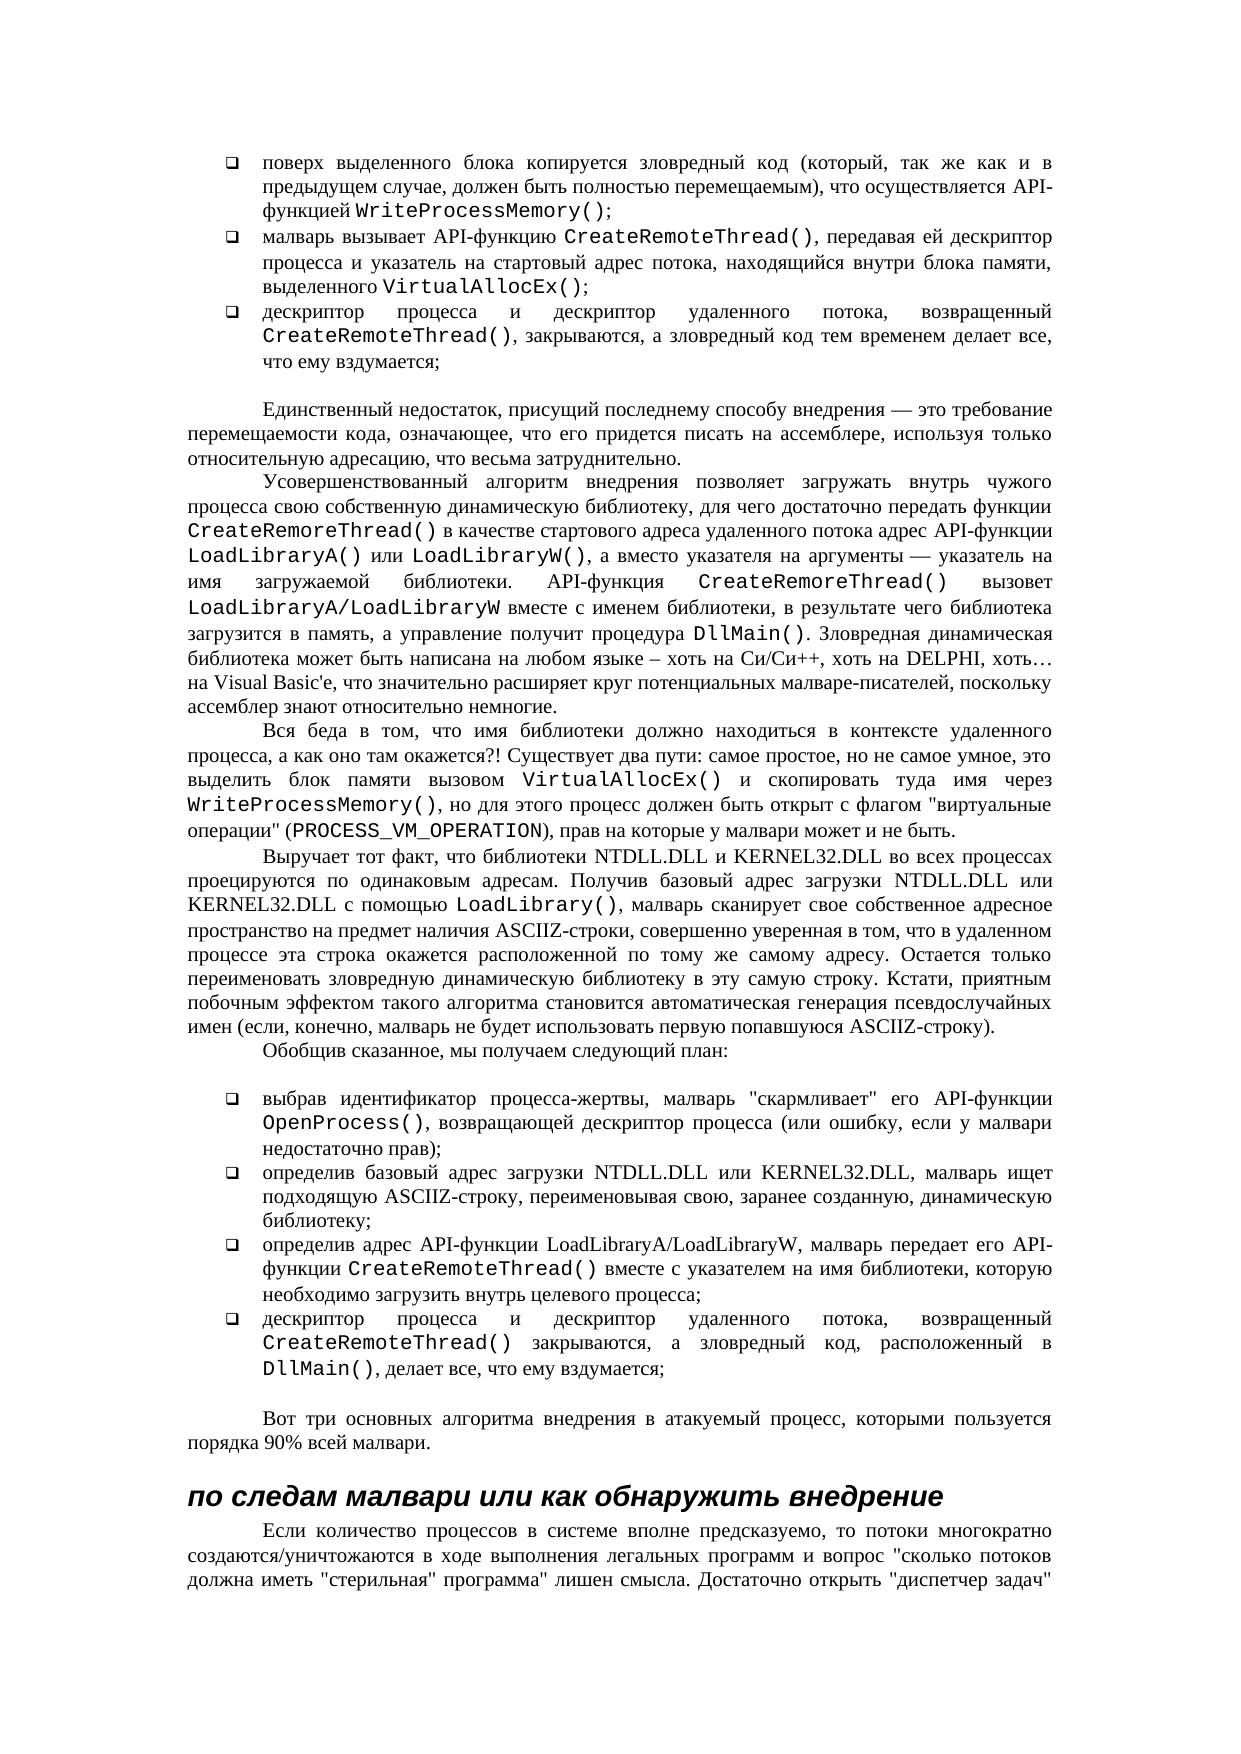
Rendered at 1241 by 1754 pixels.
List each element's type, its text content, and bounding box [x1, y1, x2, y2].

text Выручает тот факт, что библиотеки NTDLL.DLL и KERNEL32.DLL во всех процессах проецируются по одинаковым адресам. Получив базовый адрес загрузки NTDLL.DLL или KERNEL32.DLL с помощью LoadLibrary(), малварь сканирует свое собственное адресное пространство на предмет наличия ASCIIZ-строки, совершенно уверенная в том, что в удаленном процессе эта строка окажется расположенной по тому же самому адресу. Остается только переименовать зловредную динамическую библиотеку в эту самую строку. Кстати, приятным побочным эффектом такого алгоритма становится автоматическая генерация псевдослучайных имен (если, конечно, малварь не будет использовать первую попавшуюся ASCIIZ-строку). [187, 844, 1053, 1038]
text Вот три основных алгоритма внедрения в атакуемый процесс, которыми пользуется порядка 90% всей малвари. [187, 1406, 1053, 1454]
subtitle по следам малвари или как обнаружить внедрение [187, 1479, 1053, 1512]
text Вся беда в том, что имя библиотеки должно находиться в контексте удаленного процесса, а как оно там окажется?! Существует два пути: самое простое, но не самое умное, это выделить блок памяти вызовом VirtualAllocEx() и скопировать туда имя через WriteProcessMemory(), но для этого процесс должен быть открыт с флагом "виртуальные операции" (PROCESS_VM_OPERATION), прав на которые у малвари может и не быть. [187, 718, 1053, 844]
list малварь вызывает API-функцию CreateRemoteThread(), передавая ей дескриптор процесса и указатель на стартовый адрес потока, находящийся внутри блока памяти, выделенного VirtualAllocEx(); [225, 224, 1053, 299]
text Если количество процессов в системе вполне предсказуемо, то потоки многократно создаются/уничтожаются в ходе выполнения легальных программ и вопрос "сколько потоков должна иметь "стерильная" программа" лишен смысла. Достаточно открыть "диспетчер задач" [187, 1518, 1053, 1591]
list определив базовый адрес загрузки NTDLL.DLL или KERNEL32.DLL, малварь ищет подходящую ASCIIZ-строку, переименовывая свою, заранее созданную, динамическую библиотеку; [225, 1160, 1053, 1232]
text Обобщив сказанное, мы получаем следующий план: [187, 1038, 1053, 1062]
list выбрав идентификатор процесса-жертвы, малварь "скармливает" его API-функции OpenProcess(), возвращающей дескриптор процесса (или ошибку, если у малвари недостаточно прав); [225, 1086, 1053, 1160]
list дескриптор процесса и дескриптор удаленного потока, возвращенный CreateRemoteThread(), закрываются, а зловредный код тем временем делает все, что ему вздумается; [225, 299, 1053, 373]
text Единственный недостаток, присущий последнему способу внедрения — это требование перемещаемости кода, означающее, что его придется писать на ассемблере, используя только относительную адресацию, что весьма затруднительно. [187, 397, 1053, 469]
list поверх выделенного блока копируется зловредный код (который, так же как и в предыдущем случае, должен быть полностью перемещаемым), что осуществляется API-функцией WriteProcessMemory(); [225, 150, 1053, 224]
list определив адрес API-функции LoadLibraryA/LoadLibraryW, малварь передает его API-функции CreateRemoteThread() вместе с указателем на имя библиотеки, которую необходимо загрузить внутрь целевого процесса; [225, 1232, 1053, 1306]
list дескриптор процесса и дескриптор удаленного потока, возвращенный CreateRemoteThread() закрываются, а зловредный код, расположенный в DllMain(), делает все, что ему вздумается; [225, 1306, 1053, 1381]
text Усовершенствованный алгоритм внедрения позволяет загружать внутрь чужого процесса свою собственную динамическую библиотеку, для чего достаточно передать функции CreateRemoreThread() в качестве стартового адреса удаленного потока адрес API-функции LoadLibraryA() или LoadLibraryW(), а вместо указателя на аргументы — указатель на имя загружаемой библиотеки. API-функция CreateRemoreThread() вызовет LoadLibraryA/LoadLibraryW вместе с именем библиотеки, в результате чего библиотека загрузится в память, а управление получит процедура DllMain(). Зловредная динамическая библиотека может быть написана на любом языке – хоть на Си/Си++, хоть на DELPHI, хоть… на Visual Basic'е, что значительно расширяет круг потенциальных малваре-писателей, поскольку ассемблер знают относительно немногие. [187, 469, 1053, 718]
